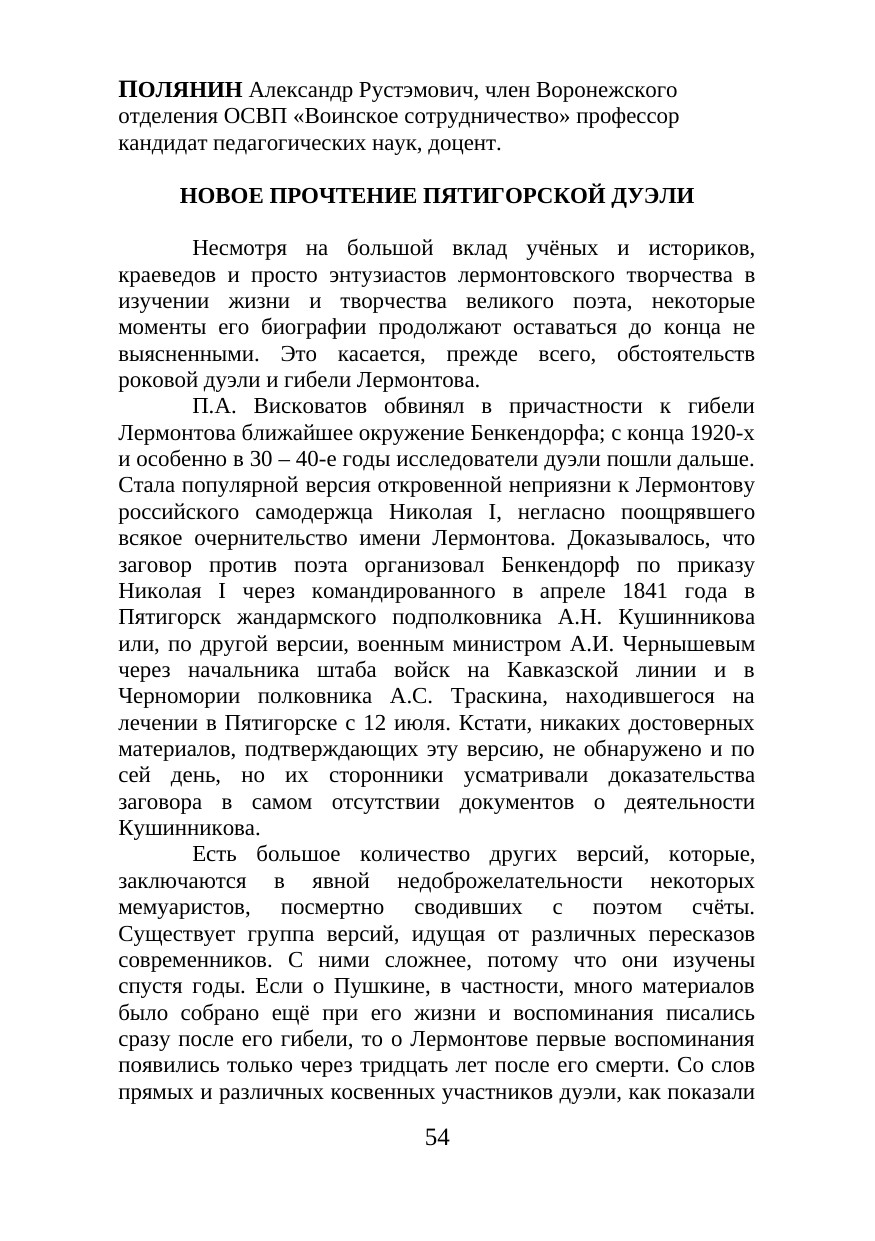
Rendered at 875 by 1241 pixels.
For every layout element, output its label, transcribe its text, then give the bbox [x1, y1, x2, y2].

text НОВОЕ ПРОЧТЕНИЕ ПЯТИГОРСКОЙ ДУЭЛИ [118, 182, 756, 208]
text Несмотря на большой вклад учёных и историков, краеведов и просто энтузиастов лермонтовского творчества в изучении жизни и творчества великого поэта, некоторые моменты его биографии продолжают оставаться до конца не выясненными. Это касается, прежде всего, обстоятельств роковой дуэли и гибели Лермонтова. [118, 234, 756, 392]
text П.А. Висковатов обвинял в причастности к гибели Лермонтова ближайшее окружение Бенкендорфа; с конца 1920-х и особенно в 30 ‒ 40-е годы исследователи дуэли пошли дальше. Стала популярной версия откровенной неприязни к Лермонтову российского самодержца Николая I, негласно поощрявшего всякое очернительство имени Лермонтова. Доказывалось, что заговор против поэта организовал Бенкендорф по приказу Николая I через командированного в апреле 1841 года в Пятигорск жандармского подполковника А.Н. Кушинникова или, по другой версии, военным министром А.И. Чернышевым через начальника штаба войск на Кавказской линии и в Черномории полковника А.С. Траскина, находившегося на лечении в Пятигорске с 12 июля. Кстати, никаких достоверных материалов, подтверждающих эту версию, не обнаружено и по сей день, но их сторонники усматривали доказательства заговора в самом отсутствии документов о деятельности Кушинникова. [118, 392, 756, 841]
text кандидат педагогических наук, доцент. [118, 129, 756, 155]
text Есть большое количество других версий, которые, заключаются в явной недоброжелательности некоторых мемуаристов, посмертно сводивших с поэтом счёты. Существует группа версий, идущая от различных пересказов современников. С ними сложнее, потому что они изучены спустя годы. Если о Пушкине, в частности, много материалов было собрано ещё при его жизни и воспоминания писались сразу после его гибели, то о Лермонтове первые воспоминания появились только через тридцать лет после его смерти. Со слов прямых и различных косвенных участников дуэли, как показали [118, 841, 756, 1104]
text ПОЛЯНИН Александр Рустэмович, член Воронежского отделения ОСВП «Воинское сотрудничество» профессор [118, 74, 756, 129]
